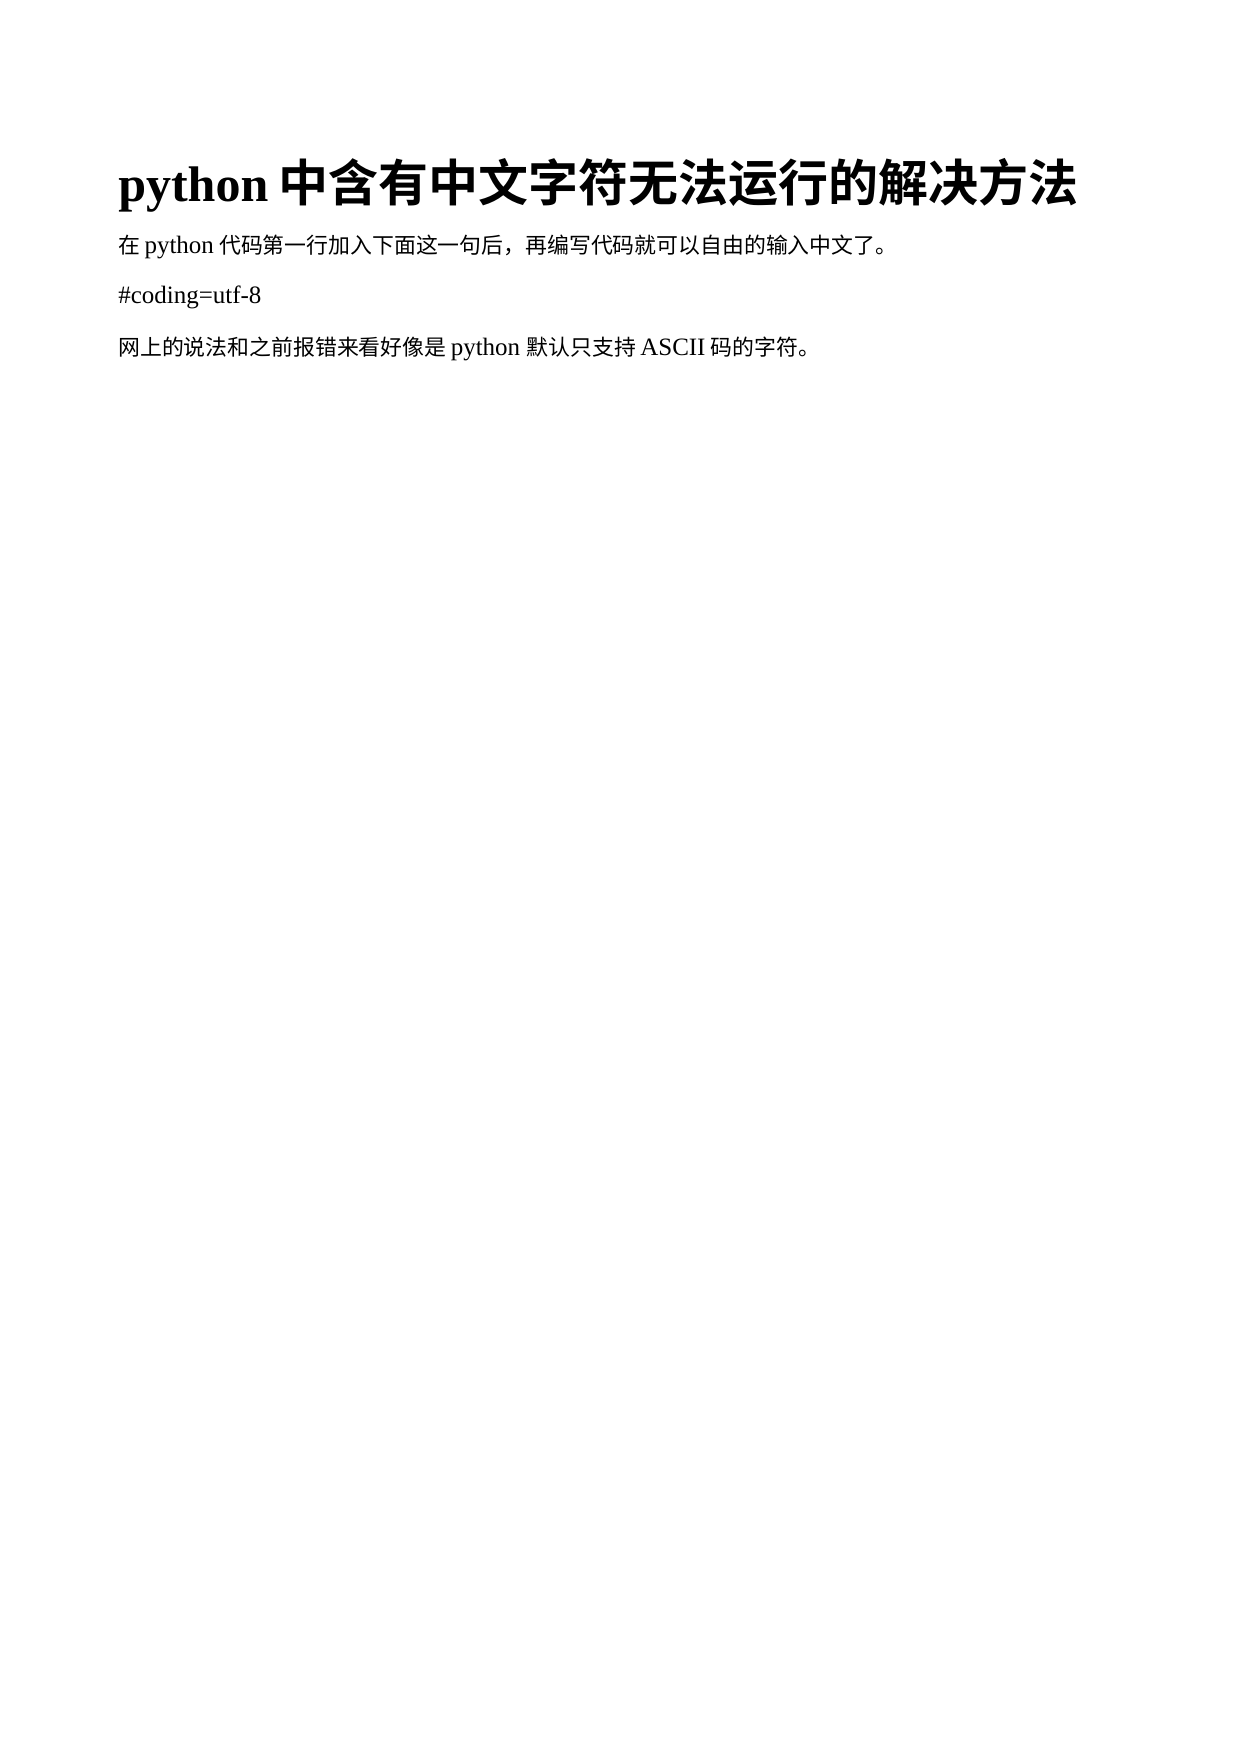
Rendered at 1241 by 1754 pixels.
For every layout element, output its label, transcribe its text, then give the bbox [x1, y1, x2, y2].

text #coding=utf-8 [118, 281, 1122, 309]
text 在python代码第一行加入下面这一句后，再编写代码就可以自由的输入中文了。 [118, 228, 1122, 260]
subtitle python中含有中文字符无法运行的解决方法 [118, 143, 1122, 216]
text 网上的说法和之前报错来看好像是python 默认只支持ASCII码的字符。 [118, 329, 1122, 361]
